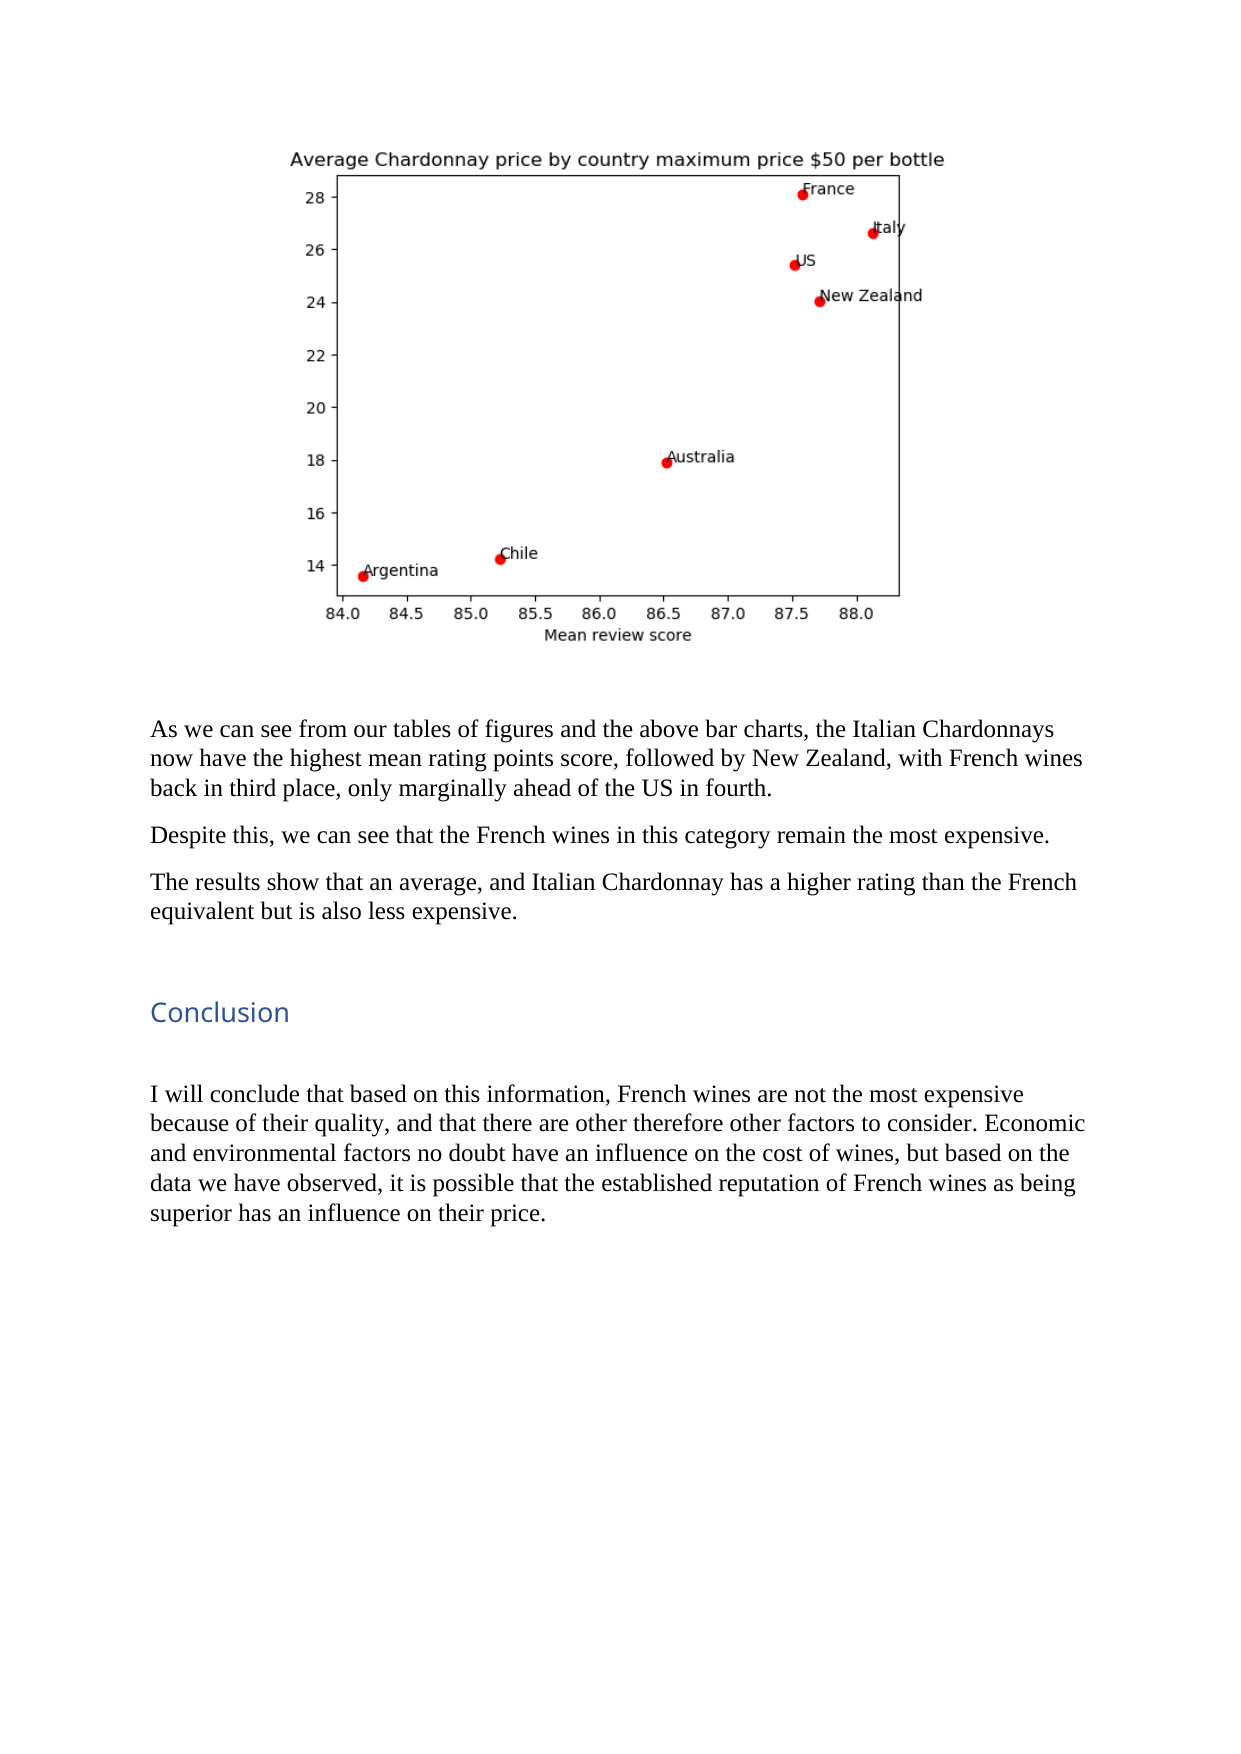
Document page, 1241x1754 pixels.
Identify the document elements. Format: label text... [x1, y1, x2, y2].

text Despite this, we can see that the French wines in this category remain the most expensive. [150, 820, 1090, 849]
text The results show that an average, and Italian Chardonnay has a higher rating than the French equivalent but is also less expensive. [150, 867, 1090, 925]
text I will conclude that based on this information, French wines are not the most expensive because of their quality, and that there are other therefore other factors to consider. Economic and environmental factors no doubt have an influence on the cost of wines, but based on the data we have observed, it is possible that the established reputation of French wines as being superior has an influence on their price. [150, 1079, 1090, 1227]
subtitle Conclusion [150, 994, 1090, 1031]
text As we can see from our tables of figures and the above bar charts, the Italian Chardonnays now have the highest mean rating points score, followed by New Zealand, with French wines back in third place, only marginally ahead of the US in fourth. [150, 714, 1090, 802]
